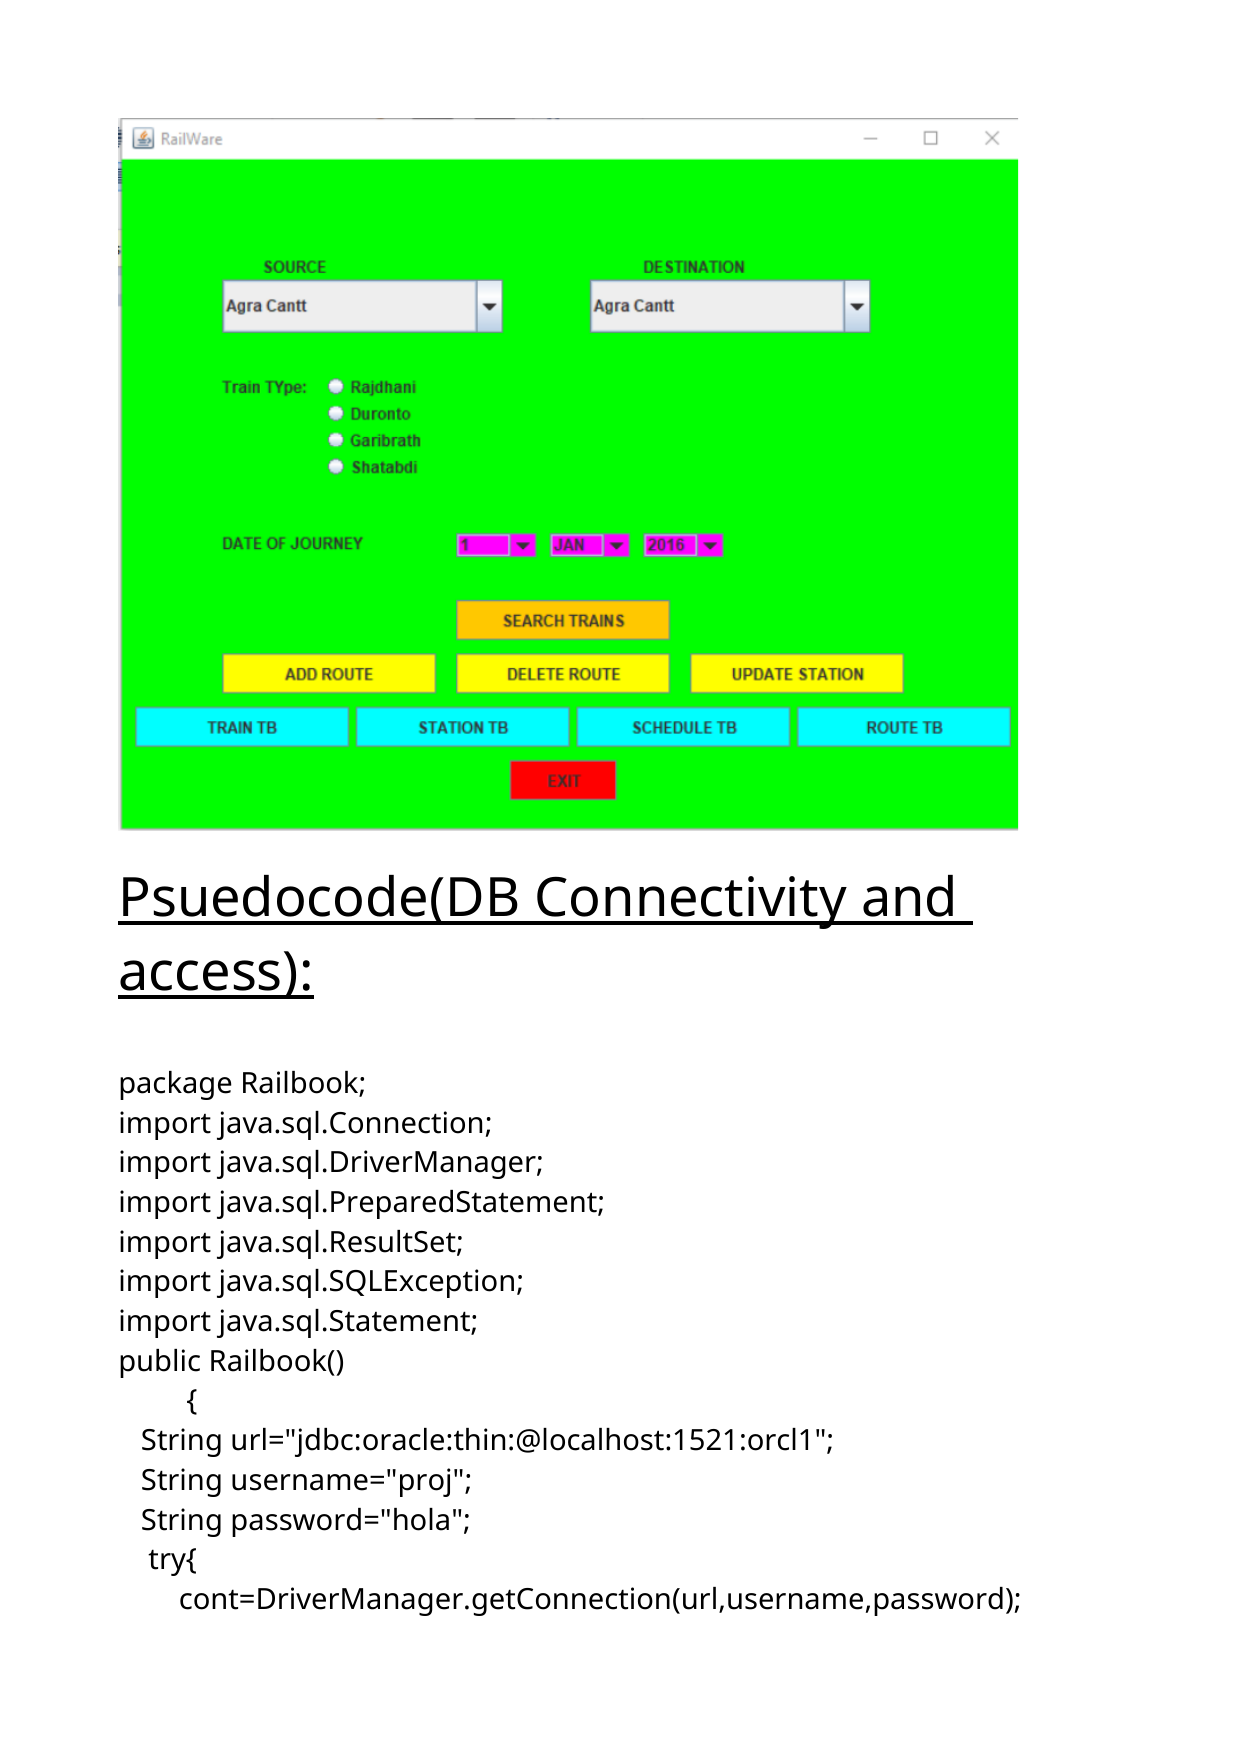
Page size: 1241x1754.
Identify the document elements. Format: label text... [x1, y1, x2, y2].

text Psuedocode(DB Connectivity and access): [118, 859, 1122, 1006]
text cont=DriverManager.getConnection(url,username,password); [118, 1578, 1122, 1618]
text import java.sql.ResultSet; [118, 1221, 1122, 1261]
text import java.sql.DriverManager; [118, 1142, 1122, 1181]
text import java.sql.Connection; [118, 1102, 1122, 1142]
text import java.sql.SQLException; [118, 1261, 1122, 1300]
text { [118, 1380, 1122, 1419]
text package Railbook; [118, 1062, 1122, 1102]
text public Railbook() [118, 1340, 1122, 1380]
text import java.sql.Statement; [118, 1300, 1122, 1340]
text import java.sql.PreparedStatement; [118, 1181, 1122, 1221]
text String password="hola"; [118, 1499, 1122, 1538]
text try{ [118, 1538, 1122, 1578]
text String url="jdbc:oracle:thin:@localhost:1521:orcl1"; [118, 1419, 1122, 1459]
text String username="proj"; [118, 1459, 1122, 1499]
